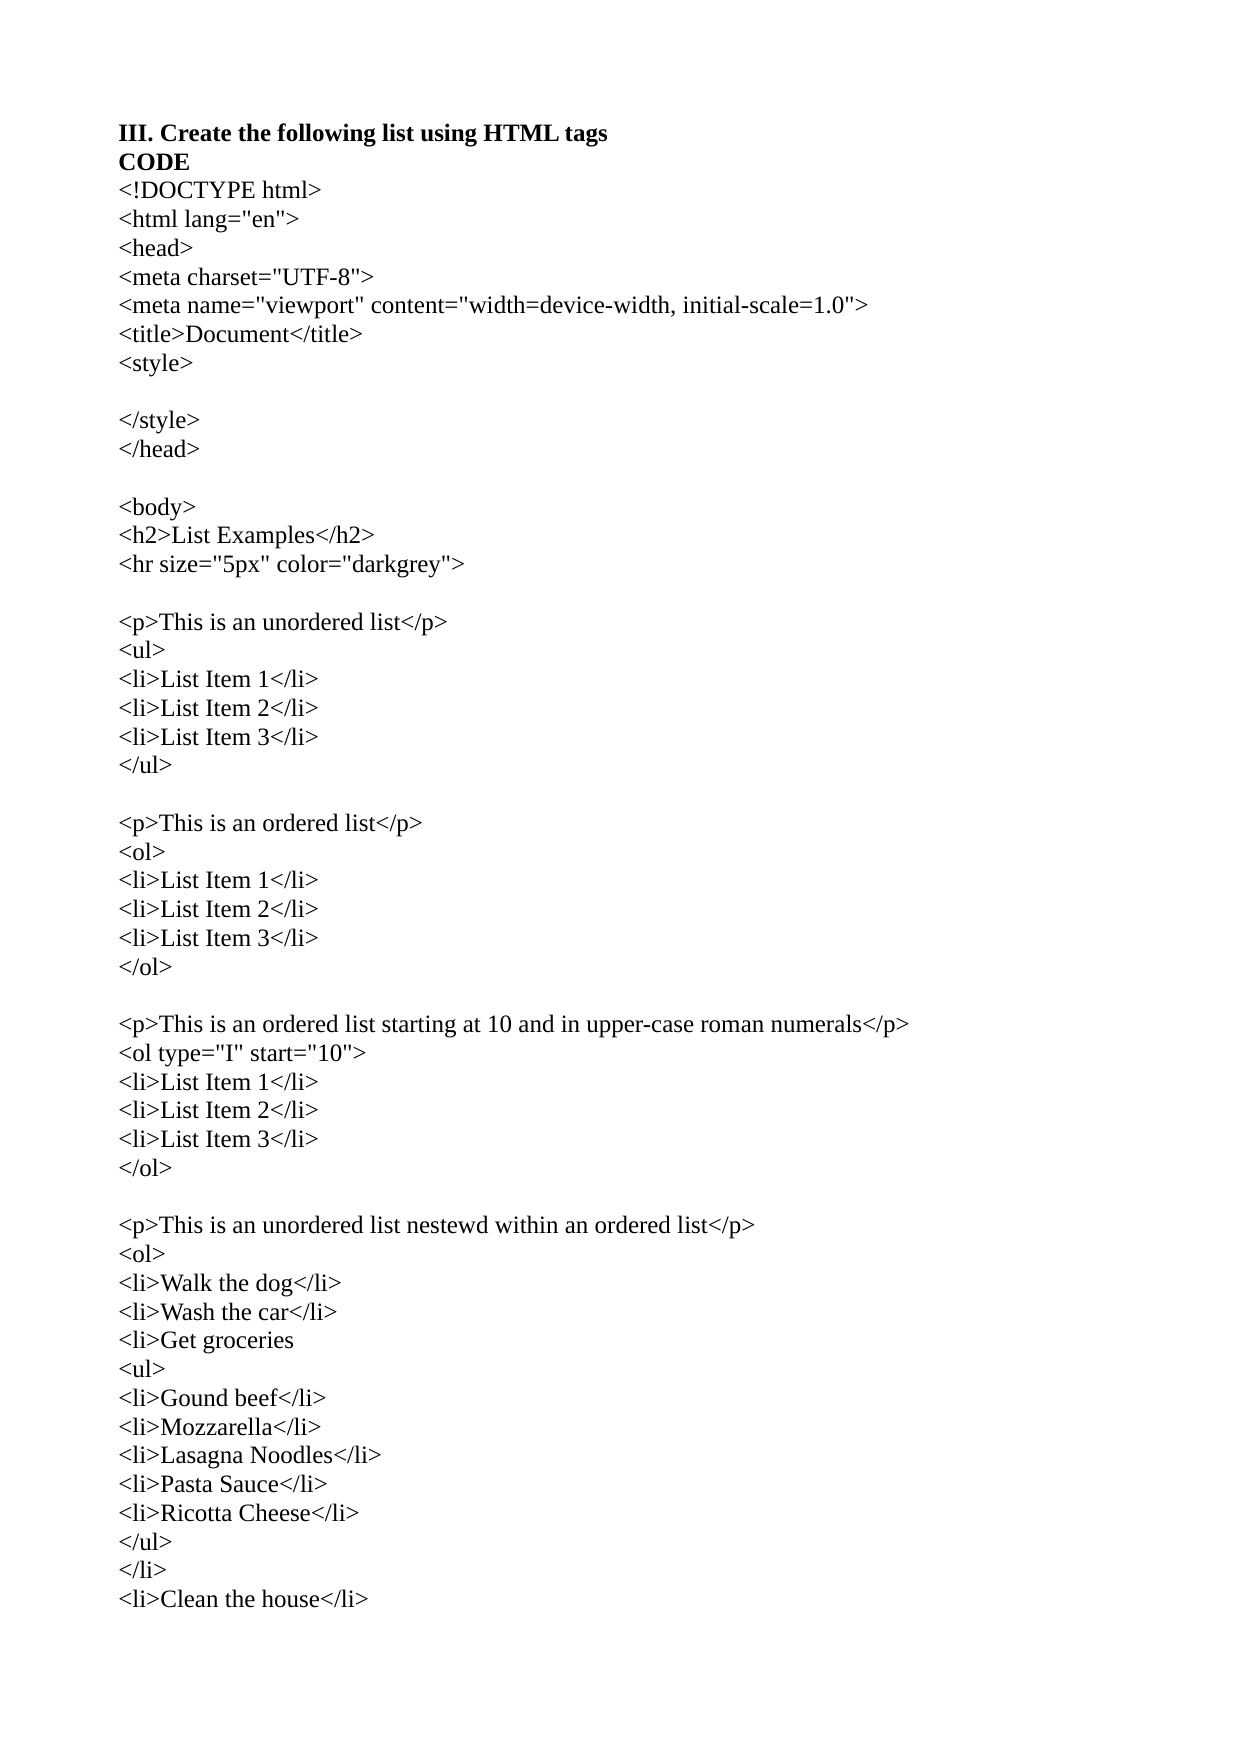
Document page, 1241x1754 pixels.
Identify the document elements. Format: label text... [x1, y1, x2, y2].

text <li>Pasta Sauce</li> [118, 1469, 1122, 1498]
text <ol> [118, 1239, 1122, 1268]
text <h2>List Examples</h2> [118, 521, 1122, 549]
text <li>Ricotta Cheese</li> [118, 1498, 1122, 1527]
text <li>Lasagna Noodles</li> [118, 1441, 1122, 1469]
text <ol> [118, 837, 1122, 866]
text <li>Walk the dog</li> [118, 1268, 1122, 1297]
text <p>This is an ordered list</p> [118, 808, 1122, 837]
text <head> [118, 233, 1122, 262]
text III. Create the following list using HTML tags [118, 118, 1122, 147]
text <ul> [118, 1354, 1122, 1383]
text <p>This is an unordered list</p> [118, 607, 1122, 636]
text <li>List Item 1</li> [118, 1067, 1122, 1096]
text </style> [118, 406, 1122, 434]
text <html lang="en"> [118, 204, 1122, 233]
text </ul> [118, 751, 1122, 779]
text <li>List Item 2</li> [118, 693, 1122, 722]
text <li>List Item 1</li> [118, 664, 1122, 693]
text </ol> [118, 952, 1122, 981]
text <li>List Item 1</li> [118, 866, 1122, 894]
text </ul> [118, 1527, 1122, 1556]
text <meta charset="UTF-8"> [118, 262, 1122, 291]
text <li>List Item 2</li> [118, 894, 1122, 923]
text </ol> [118, 1153, 1122, 1182]
text <ul> [118, 636, 1122, 664]
text </head> [118, 434, 1122, 463]
text <li>Mozzarella</li> [118, 1412, 1122, 1441]
text <p>This is an unordered list nestewd within an ordered list</p> [118, 1211, 1122, 1239]
text <li>List Item 3</li> [118, 722, 1122, 751]
text <li>List Item 3</li> [118, 923, 1122, 952]
text <li>List Item 2</li> [118, 1096, 1122, 1124]
text <title>Document</title> [118, 319, 1122, 348]
text <ol type="I" start="10"> [118, 1038, 1122, 1067]
text <hr size="5px" color="darkgrey"> [118, 549, 1122, 578]
text <style> [118, 348, 1122, 377]
text <li>Get groceries [118, 1326, 1122, 1354]
text <body> [118, 492, 1122, 521]
text <li>Wash the car</li> [118, 1297, 1122, 1326]
text <meta name="viewport" content="width=device-width, initial-scale=1.0"> [118, 291, 1122, 319]
text <li>Gound beef</li> [118, 1383, 1122, 1412]
text CODE [118, 147, 1122, 176]
text <p>This is an ordered list starting at 10 and in upper-case roman numerals</p> [118, 1009, 1122, 1038]
text <li>Clean the house</li> [118, 1584, 1122, 1613]
text <!DOCTYPE html> [118, 176, 1122, 204]
text </li> [118, 1556, 1122, 1584]
text <li>List Item 3</li> [118, 1124, 1122, 1153]
